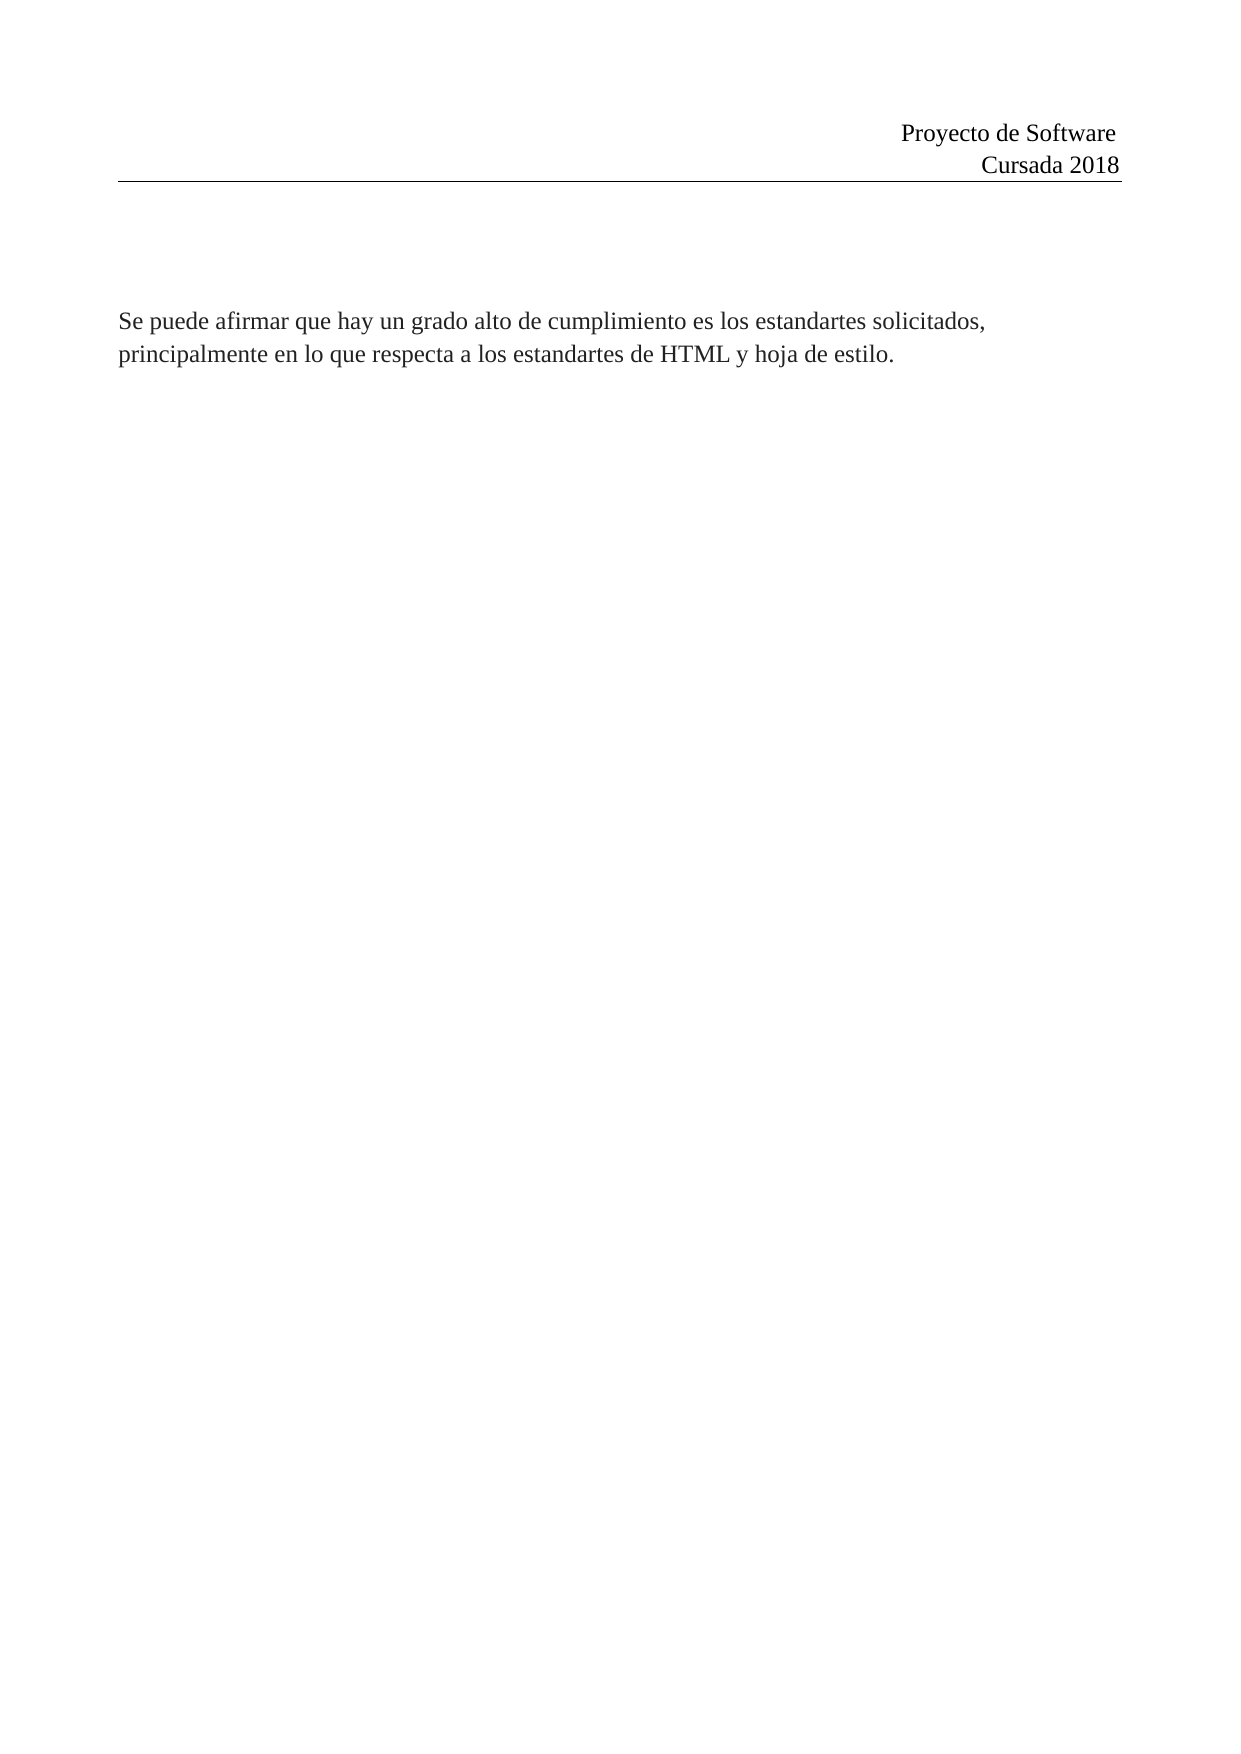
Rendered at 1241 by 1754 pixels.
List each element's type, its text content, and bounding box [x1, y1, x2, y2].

text Se puede afirmar que hay un grado alto de cumplimiento es los estandartes solicitados, principalmente en lo que respecta a los estandartes de HTML y hoja de estilo. [118, 306, 1122, 368]
